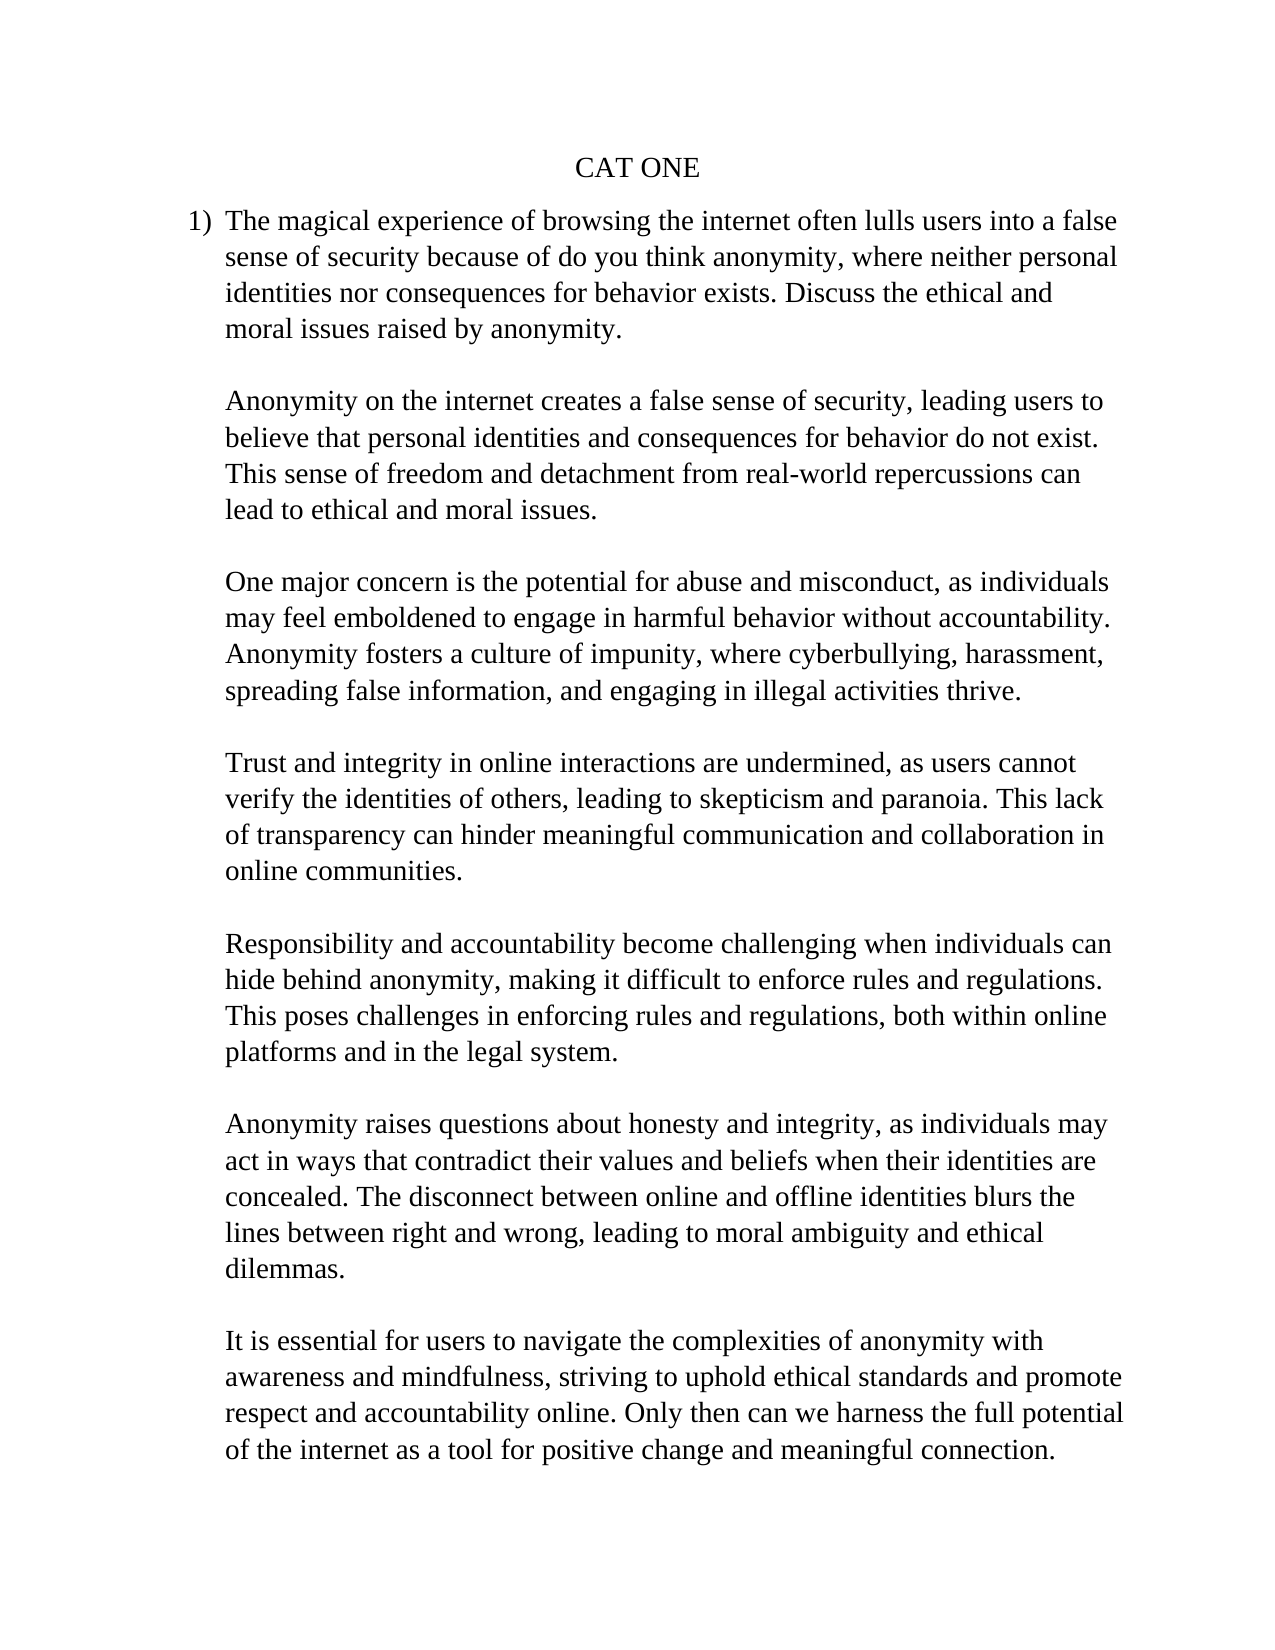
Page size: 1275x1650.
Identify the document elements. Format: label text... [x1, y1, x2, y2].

list Responsibility and accountability become challenging when individuals can hide behind anonymity, making it difficult to enforce rules and regulations. This poses challenges in enforcing rules and regulations, both within online platforms and in the legal system. [225, 926, 1125, 1068]
text CAT ONE [150, 150, 1125, 183]
list The magical experience of browsing the internet often lulls users into a false sense of security because of do you think anonymity, where neither personal identities nor consequences for behavior exists. Discuss the ethical and moral issues raised by anonymity. [187, 203, 1125, 345]
list Anonymity raises questions about honesty and integrity, as individuals may act in ways that contradict their values and beliefs when their identities are concealed. The disconnect between online and offline identities blurs the lines between right and wrong, leading to moral ambiguity and ethical dilemmas. [225, 1106, 1125, 1284]
list Anonymity on the internet creates a false sense of security, leading users to believe that personal identities and consequences for behavior do not exist. This sense of freedom and detachment from real-world repercussions can lead to ethical and moral issues. [225, 383, 1125, 526]
list Trust and integrity in online interactions are undermined, as users cannot verify the identities of others, leading to skepticism and paranoia. This lack of transparency can hinder meaningful communication and collaboration in online communities. [225, 745, 1125, 887]
list It is essential for users to navigate the complexities of anonymity with awareness and mindfulness, striving to uphold ethical standards and promote respect and accountability online. Only then can we harness the full potential of the internet as a tool for positive change and meaningful connection. [225, 1323, 1125, 1465]
list One major concern is the potential for abuse and misconduct, as individuals may feel emboldened to engage in harmful behavior without accountability. Anonymity fosters a culture of impunity, where cyberbullying, harassment, spreading false information, and engaging in illegal activities thrive. [225, 564, 1125, 706]
